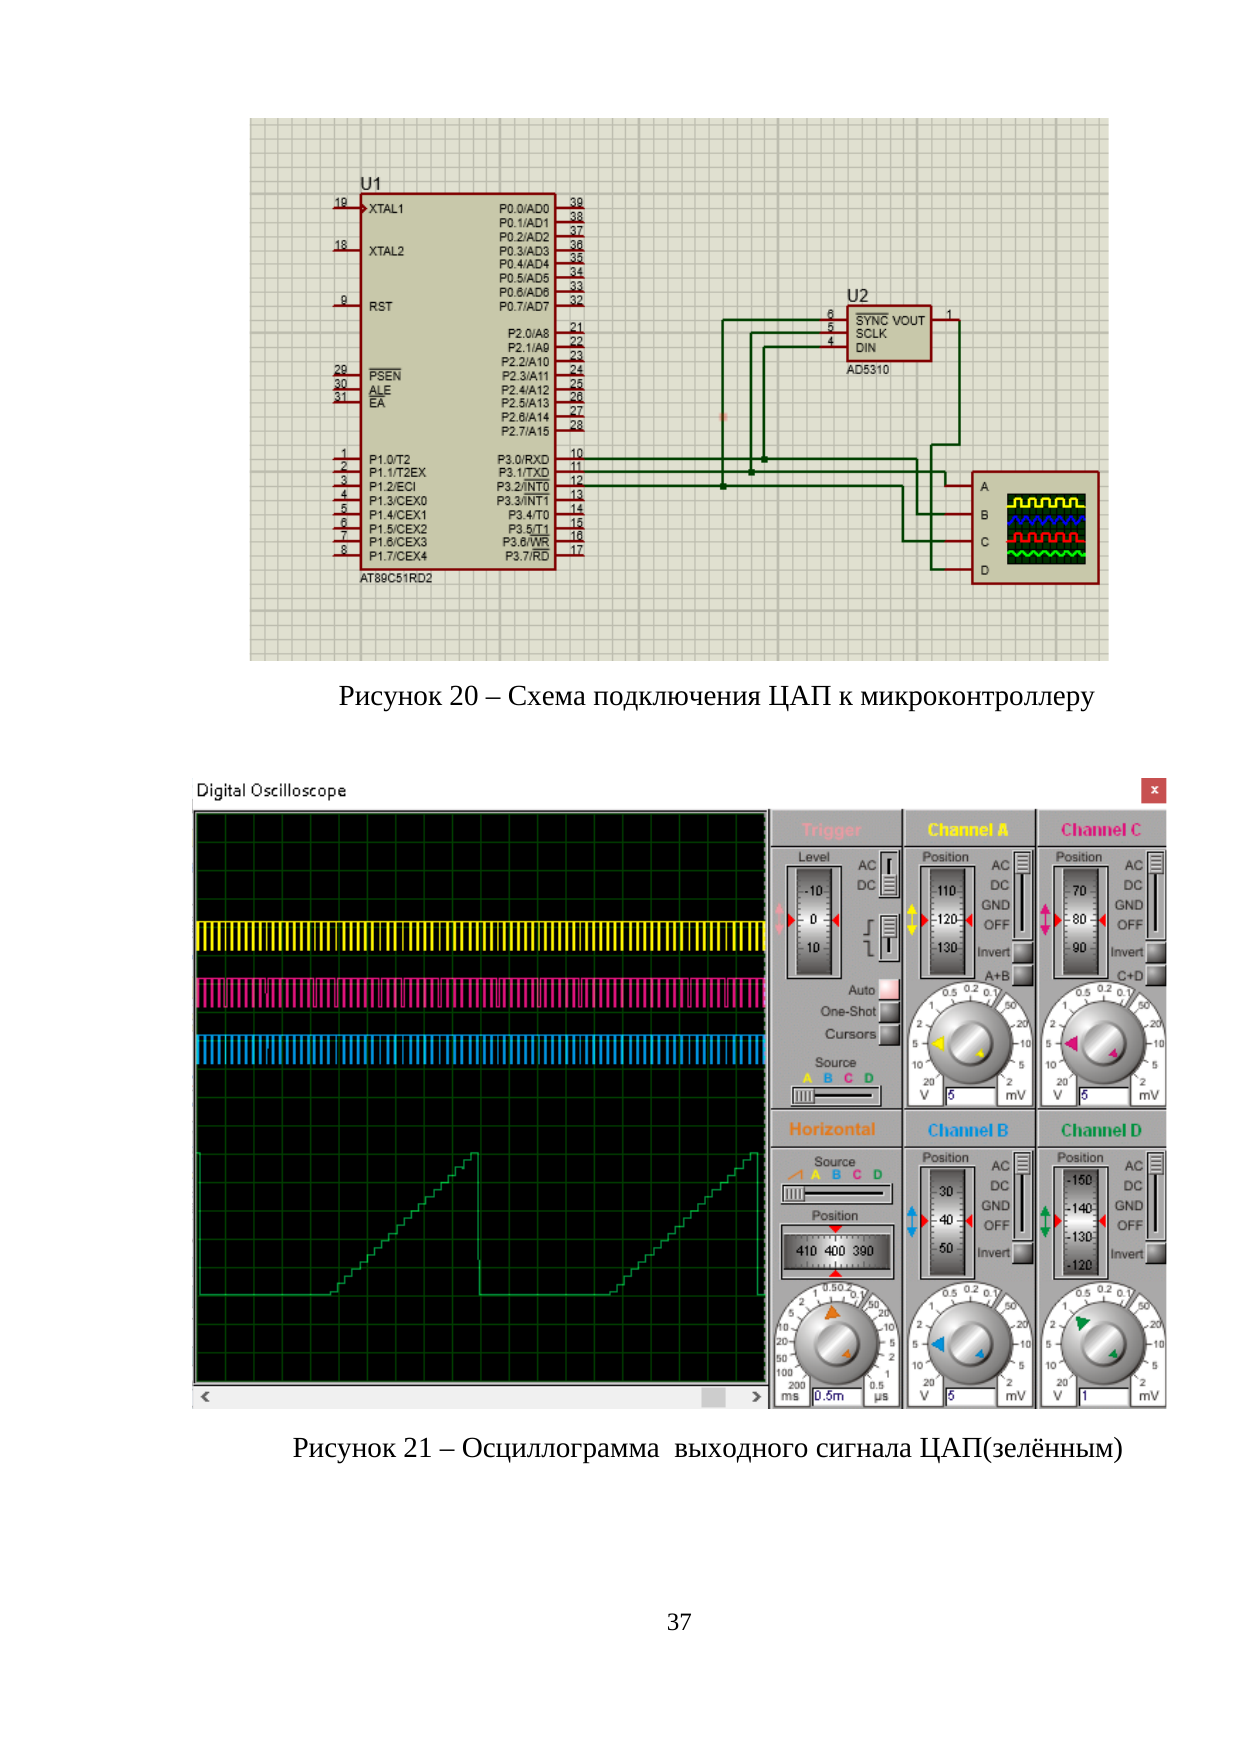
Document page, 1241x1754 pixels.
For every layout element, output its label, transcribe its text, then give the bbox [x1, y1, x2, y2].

picture [249, 118, 1109, 661]
picture [192, 778, 1167, 1409]
text Рисунок 21 – Осциллограмма выходного сигнала ЦАП(зелённым) [177, 778, 1181, 1464]
text Рисунок 20 – Схема подключения ЦАП к микроконтроллеру [177, 118, 1181, 711]
